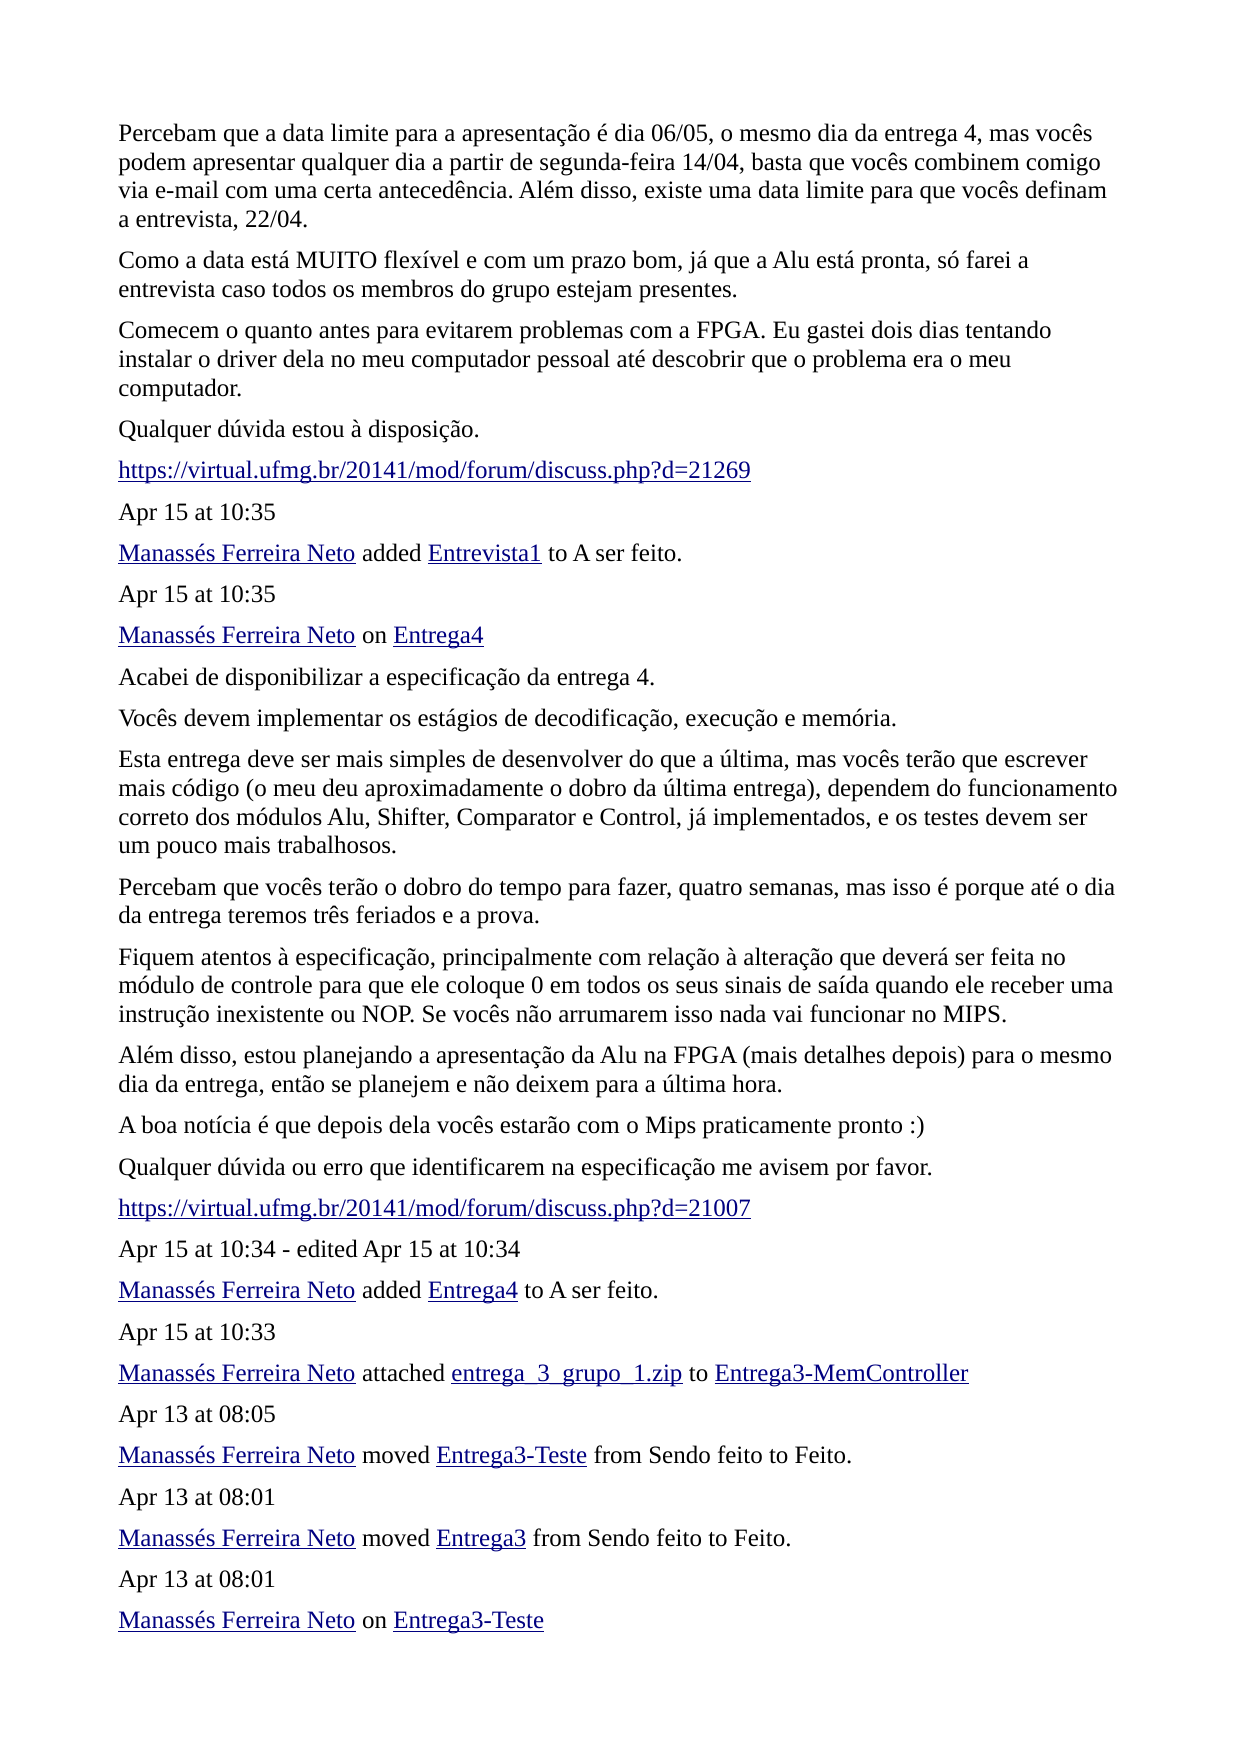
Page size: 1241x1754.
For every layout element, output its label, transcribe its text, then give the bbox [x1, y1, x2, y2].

text Fiquem atentos à especificação, principalmente com relação à alteração que deverá ser feita no módulo de controle para que ele coloque 0 em todos os seus sinais de saída quando ele receber uma instrução inexistente ou NOP. Se vocês não arrumarem isso nada vai funcionar no MIPS. [118, 942, 1122, 1028]
text Percebam que a data limite para a apresentação é dia 06/05, o mesmo dia da entrega 4, mas vocês podem apresentar qualquer dia a partir de segunda-feira 14/04, basta que vocês combinem comigo via e-mail com uma certa antecedência. Além disso, existe uma data limite para que vocês definam a entrevista, 22/04. [118, 118, 1122, 233]
text Qualquer dúvida estou à disposição. [118, 414, 1122, 443]
text Como a data está MUITO flexível e com um prazo bom, já que a Alu está pronta, só farei a entrevista caso todos os membros do grupo estejam presentes. [118, 246, 1122, 303]
text A boa notícia é que depois dela vocês estarão com o Mips praticamente pronto :) [118, 1111, 1122, 1139]
text https://virtual.ufmg.br/20141/mod/forum/discuss.php?d=21269 [118, 456, 1122, 484]
text Manassés Ferreira Neto on Entrega4 [118, 621, 1122, 649]
text Acabei de disponibilizar a especificação da entrega 4. [118, 662, 1122, 691]
text Apr 15 at 10:33 [118, 1317, 1122, 1346]
text Manassés Ferreira Neto attached entrega_3_grupo_1.zip to Entrega3-MemController [118, 1358, 1122, 1387]
text https://virtual.ufmg.br/20141/mod/forum/discuss.php?d=21007 [118, 1193, 1122, 1222]
text Apr 15 at 10:35 [118, 497, 1122, 526]
text Além disso, estou planejando a apresentação da Alu na FPGA (mais detalhes depois) para o mesmo dia da entrega, então se planejem e não deixem para a última hora. [118, 1041, 1122, 1098]
text Manassés Ferreira Neto moved Entrega3 from Sendo feito to Feito. [118, 1523, 1122, 1552]
text Manassés Ferreira Neto added Entrevista1 to A ser feito. [118, 538, 1122, 567]
text Esta entrega deve ser mais simples de desenvolver do que a última, mas vocês terão que escrever mais código (o meu deu aproximadamente o dobro da última entrega), dependem do funcionamento correto dos módulos Alu, Shifter, Comparator e Control, já implementados, e os testes devem ser um pouco mais trabalhosos. [118, 744, 1122, 859]
text Apr 13 at 08:01 [118, 1482, 1122, 1511]
text Apr 15 at 10:34 - edited Apr 15 at 10:34 [118, 1234, 1122, 1263]
text Manassés Ferreira Neto added Entrega4 to A ser feito. [118, 1276, 1122, 1304]
text Apr 13 at 08:05 [118, 1399, 1122, 1428]
text Apr 13 at 08:01 [118, 1564, 1122, 1593]
text Qualquer dúvida ou erro que identificarem na especificação me avisem por favor. [118, 1152, 1122, 1181]
text Manassés Ferreira Neto on Entrega3-Teste [118, 1606, 1122, 1634]
text Apr 15 at 10:35 [118, 579, 1122, 608]
text Manassés Ferreira Neto moved Entrega3-Teste from Sendo feito to Feito. [118, 1441, 1122, 1469]
text Percebam que vocês terão o dobro do tempo para fazer, quatro semanas, mas isso é porque até o dia da entrega teremos três feriados e a prova. [118, 872, 1122, 929]
text Vocês devem implementar os estágios de decodificação, execução e memória. [118, 703, 1122, 732]
text Comecem o quanto antes para evitarem problemas com a FPGA. Eu gastei dois dias tentando instalar o driver dela no meu computador pessoal até descobrir que o problema era o meu computador. [118, 316, 1122, 402]
